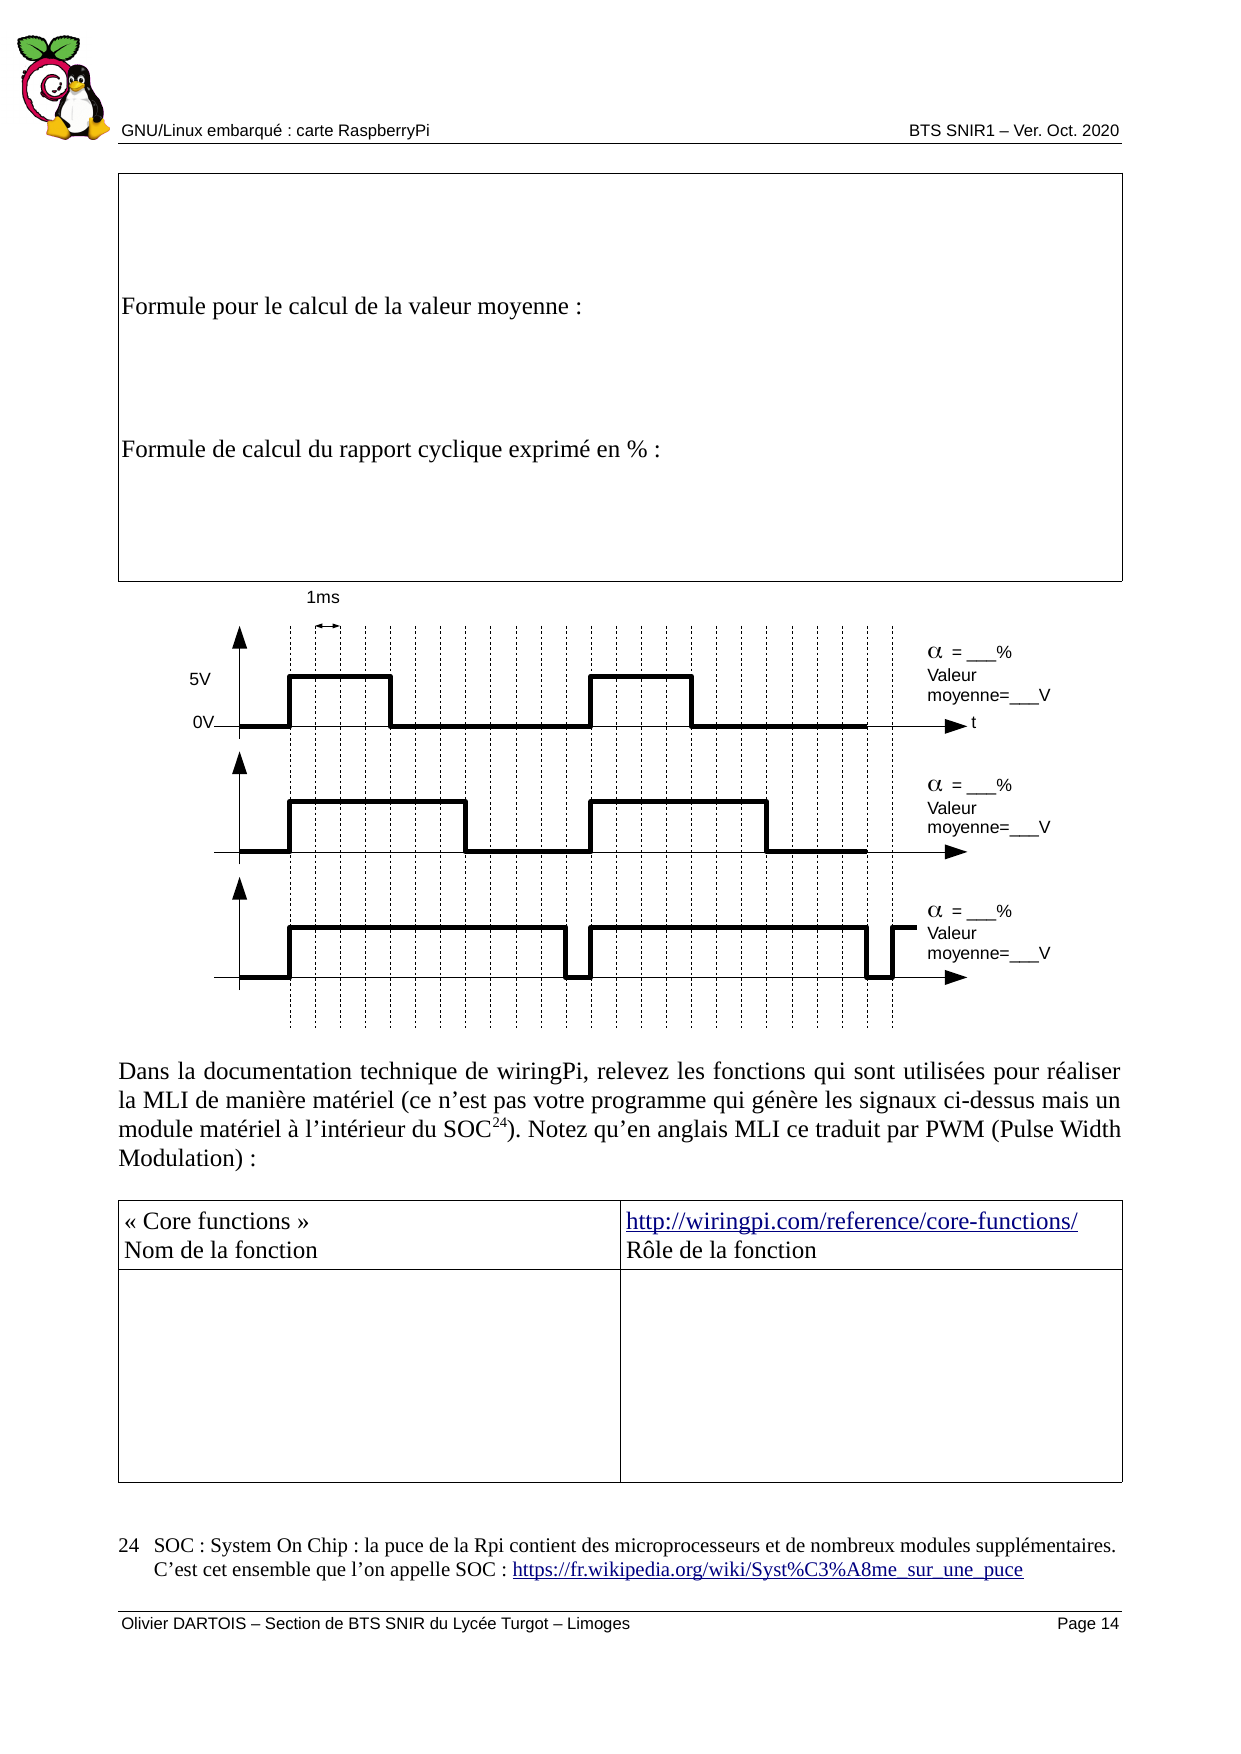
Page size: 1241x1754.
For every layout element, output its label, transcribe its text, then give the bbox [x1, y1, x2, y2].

table_cell [621, 1270, 1122, 1482]
text Formule de calcul du rapport cyclique exprimé en % : [119, 431, 1122, 463]
text Formule pour le calcul de la valeur moyenne : [119, 288, 1122, 319]
text SOC : System On Chip : la puce de la Rpi contient des microprocesseurs et de nombreux modules supplémentaires. C’est cet ensemble que l’on appelle SOC : https://fr.wikipedia.org/wiki/Syst%C3%A8me_sur_une_puce [118, 1533, 1122, 1581]
picture [0, 31, 112, 142]
table_cell [119, 1270, 620, 1482]
table_header http://wiringpi.com/reference/core-functions/ Rôle de la fonction [621, 1201, 1122, 1269]
table_header « Core functions » Nom de la fonction [119, 1201, 620, 1269]
text Dans la documentation technique de wiringPi, relevez les fonctions qui sont utilisées pour réaliser la MLI de manière matériel (ce n’est pas votre programme qui génère les signaux ci-dessus mais un module matériel à l’intérieur du SOC). Notez qu’en anglais MLI ce traduit par PWM (Pulse Width Modulation) : [118, 1056, 1122, 1171]
